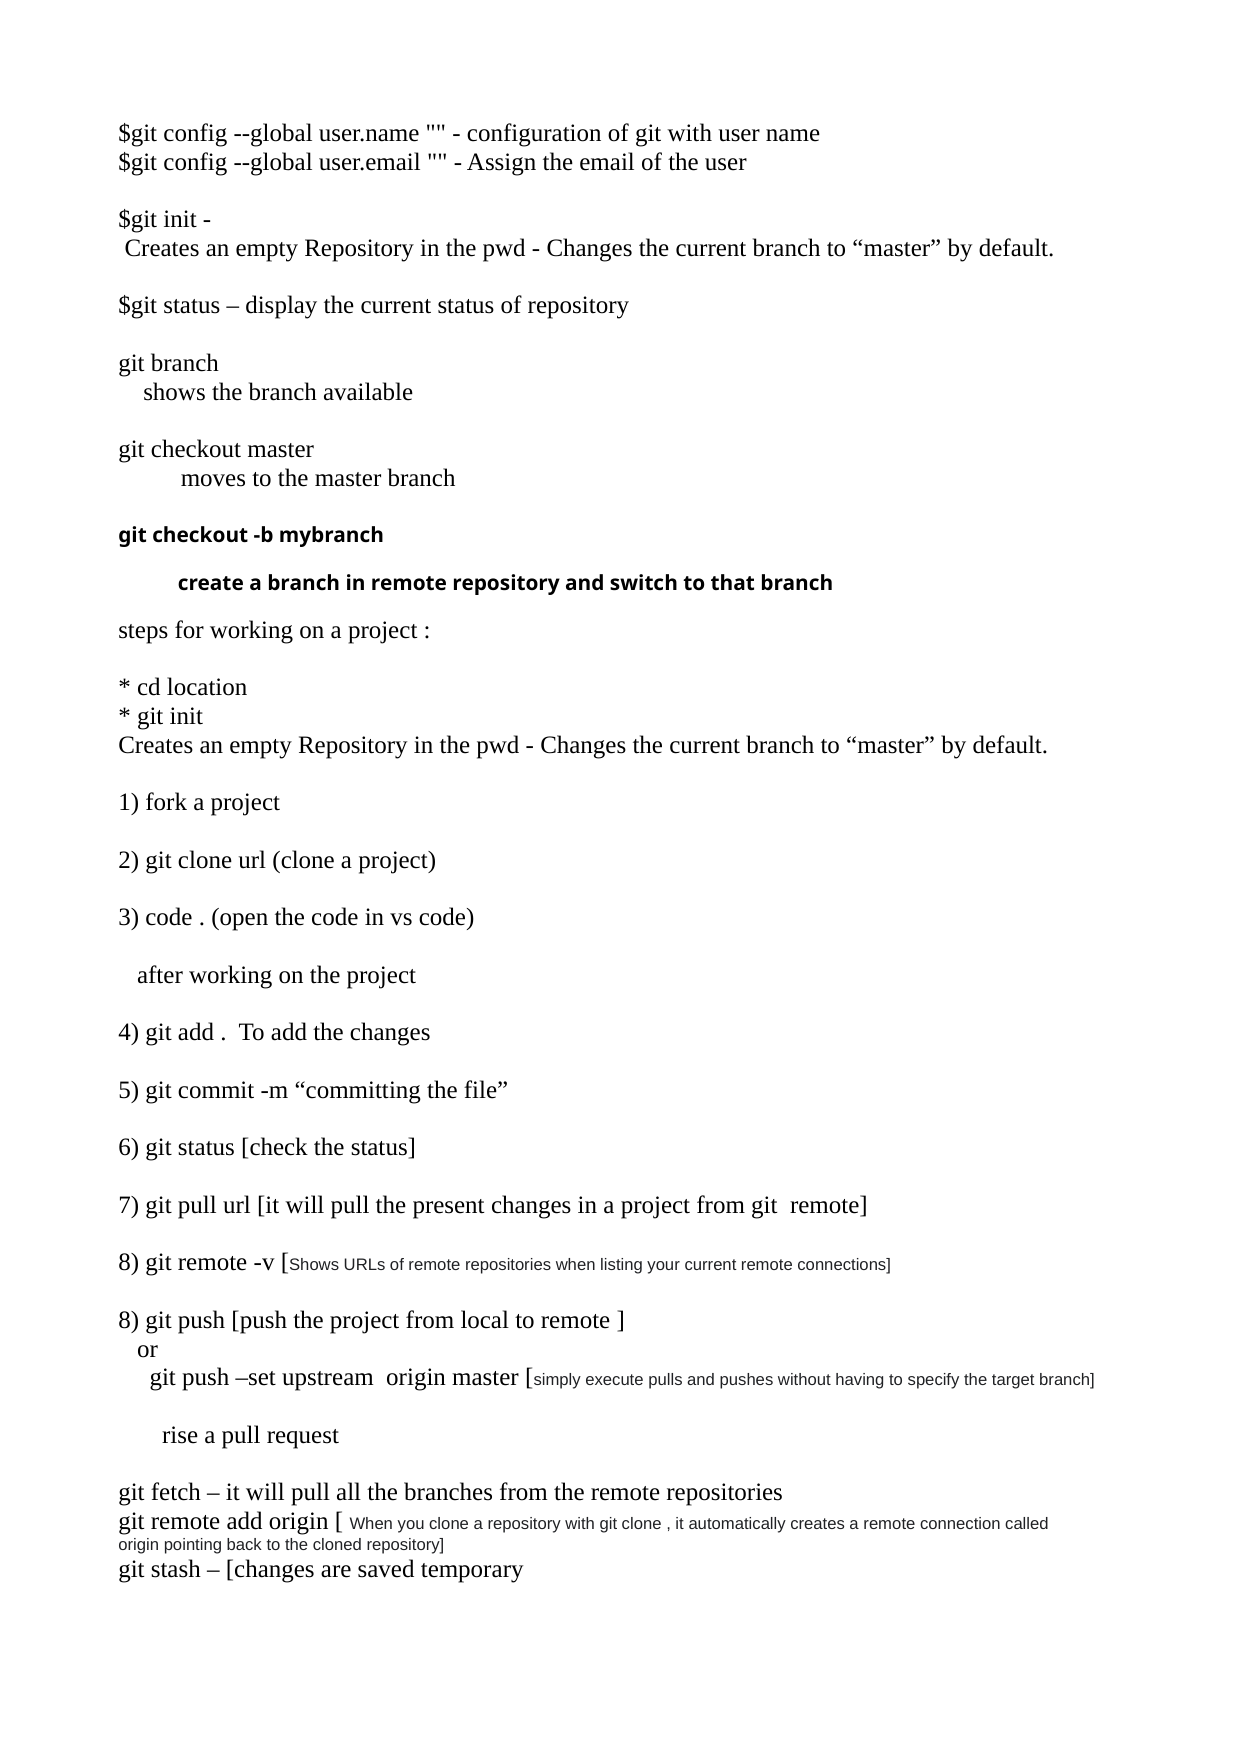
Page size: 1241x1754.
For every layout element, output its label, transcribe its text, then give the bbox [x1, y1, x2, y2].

text 2) git clone url (clone a project) [118, 845, 1122, 874]
text 8) git remote -v [Shows URLs of remote repositories when listing your current remote connections] [118, 1247, 1122, 1276]
text git fetch – it will pull all the branches from the remote repositories [118, 1477, 1122, 1506]
text * cd location [118, 672, 1122, 701]
text $git config --global user.name "" - configuration of git with user name [118, 118, 1122, 147]
text 7) git pull url [it will pull the present changes in a project from git remote] [118, 1190, 1122, 1219]
text * git init [118, 701, 1122, 730]
text git checkout master [118, 434, 1122, 463]
text git remote add origin [ When you clone a repository with git clone , it automatically creates a remote connection called origin pointing back to the cloned repository] [118, 1506, 1122, 1554]
text git stash – [changes are saved temporary [118, 1554, 1122, 1583]
text rise a pull request [118, 1420, 1122, 1449]
text moves to the master branch [118, 463, 1122, 492]
text 4) git add . To add the changes [118, 1017, 1122, 1046]
text git branch [118, 348, 1122, 377]
text or [118, 1334, 1122, 1362]
text after working on the project [118, 960, 1122, 989]
text 5) git commit -m “committing the file” [118, 1075, 1122, 1104]
text Creates an empty Repository in the pwd - Changes the current branch to “master” by default. [118, 730, 1122, 759]
text 6) git status [check the status] [118, 1132, 1122, 1161]
text create a branch in remote repository and switch to that branch [118, 568, 1122, 596]
text $git status – display the current status of repository [118, 291, 1122, 319]
text 3) code . (open the code in vs code) [118, 902, 1122, 931]
text Creates an empty Repository in the pwd - Changes the current branch to “master” by default. [118, 233, 1122, 262]
text $git config --global user.email "" - Assign the email of the user [118, 147, 1122, 176]
text git checkout -b mybranch [118, 521, 1122, 549]
text git push –set upstream origin master [simply execute pulls and pushes without having to specify the target branch] [118, 1362, 1122, 1391]
text shows the branch available [118, 377, 1122, 406]
text steps for working on a project : [118, 615, 1122, 644]
text 1) fork a project [118, 787, 1122, 816]
text $git init - [118, 204, 1122, 233]
text 8) git push [push the project from local to remote ] [118, 1305, 1122, 1334]
